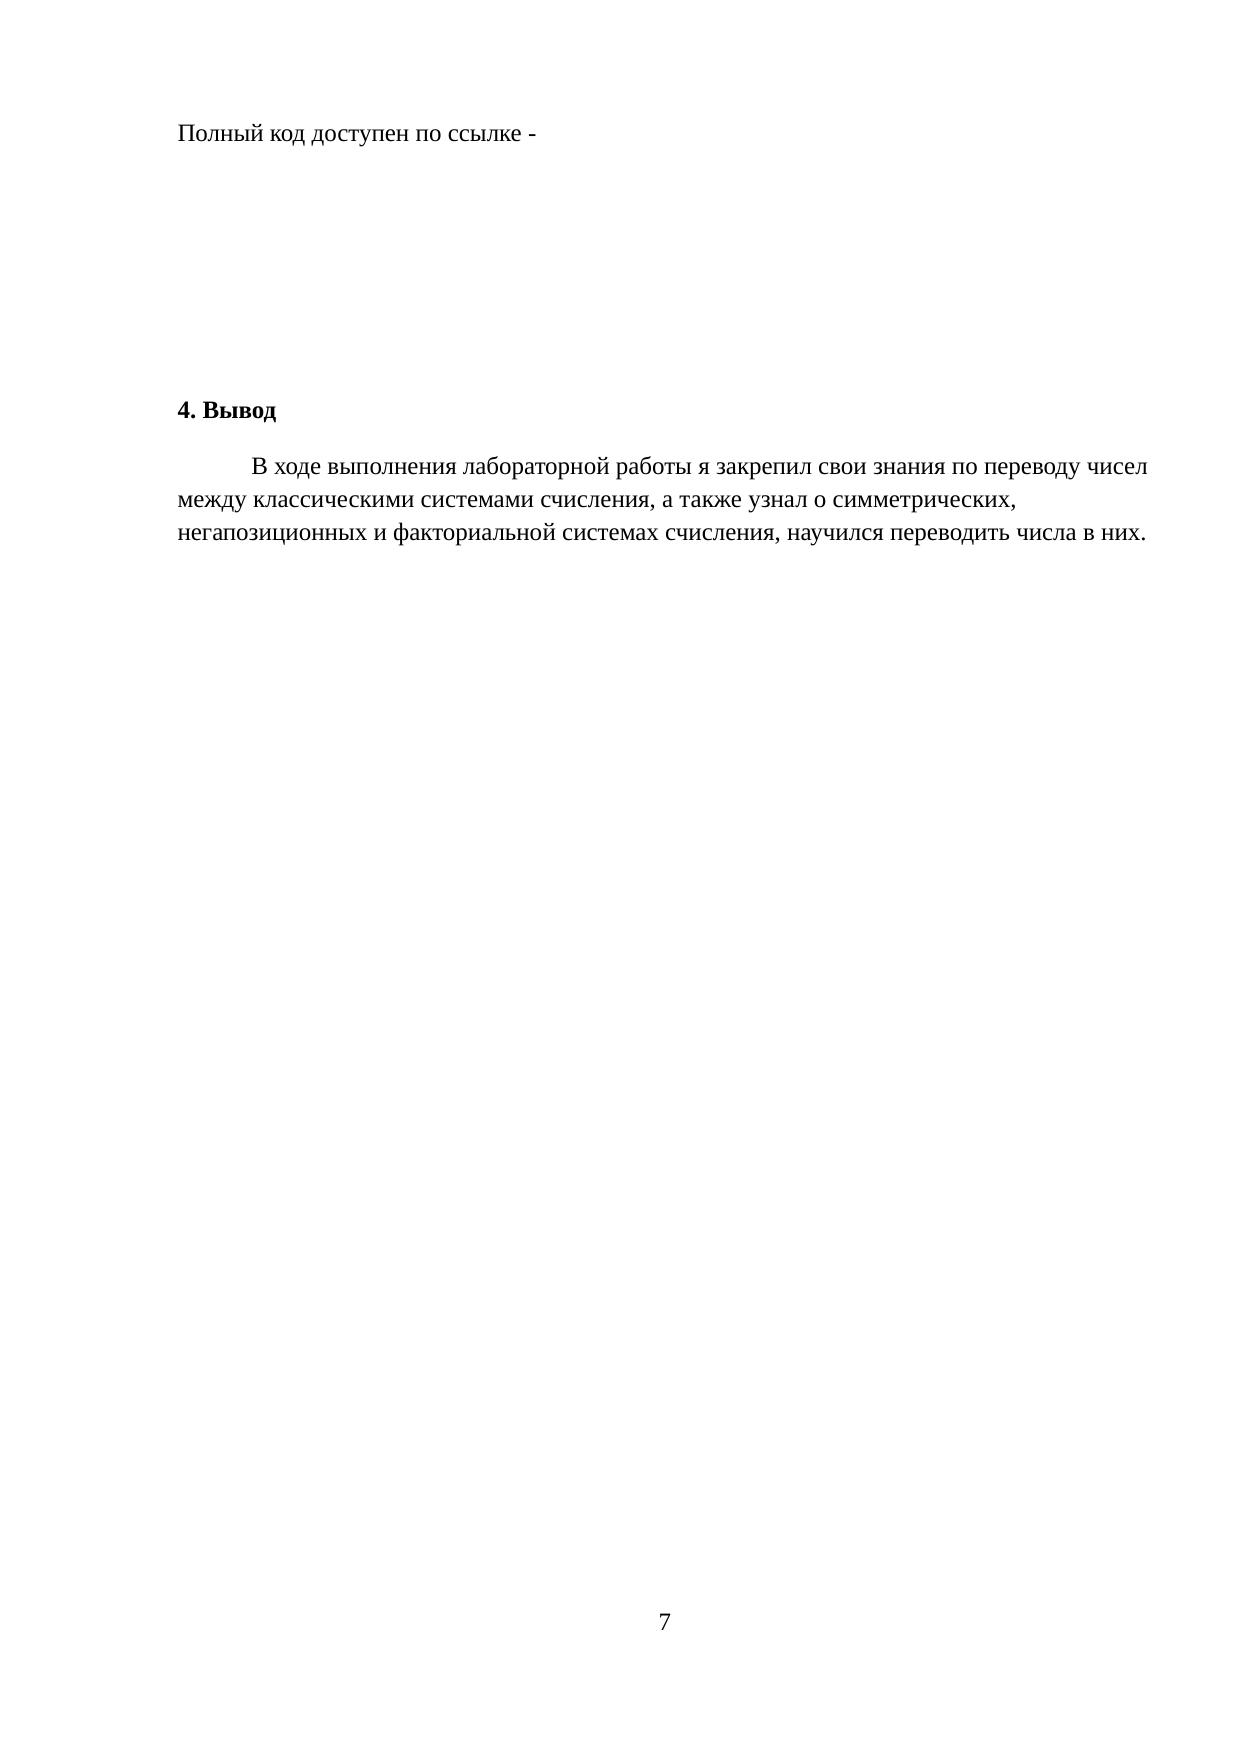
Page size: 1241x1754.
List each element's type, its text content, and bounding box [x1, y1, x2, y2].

text Полный код доступен по ссылке - [177, 118, 1152, 147]
subtitle 4. Вывод [177, 395, 1152, 424]
text В ходе выполнения лабораторной работы я закрепил свои знания по переводу чисел между классическими системами счисления, а также узнал о симметрических, негапозиционных и факториальной системах счисления, научился переводить числа в них. [177, 451, 1152, 546]
